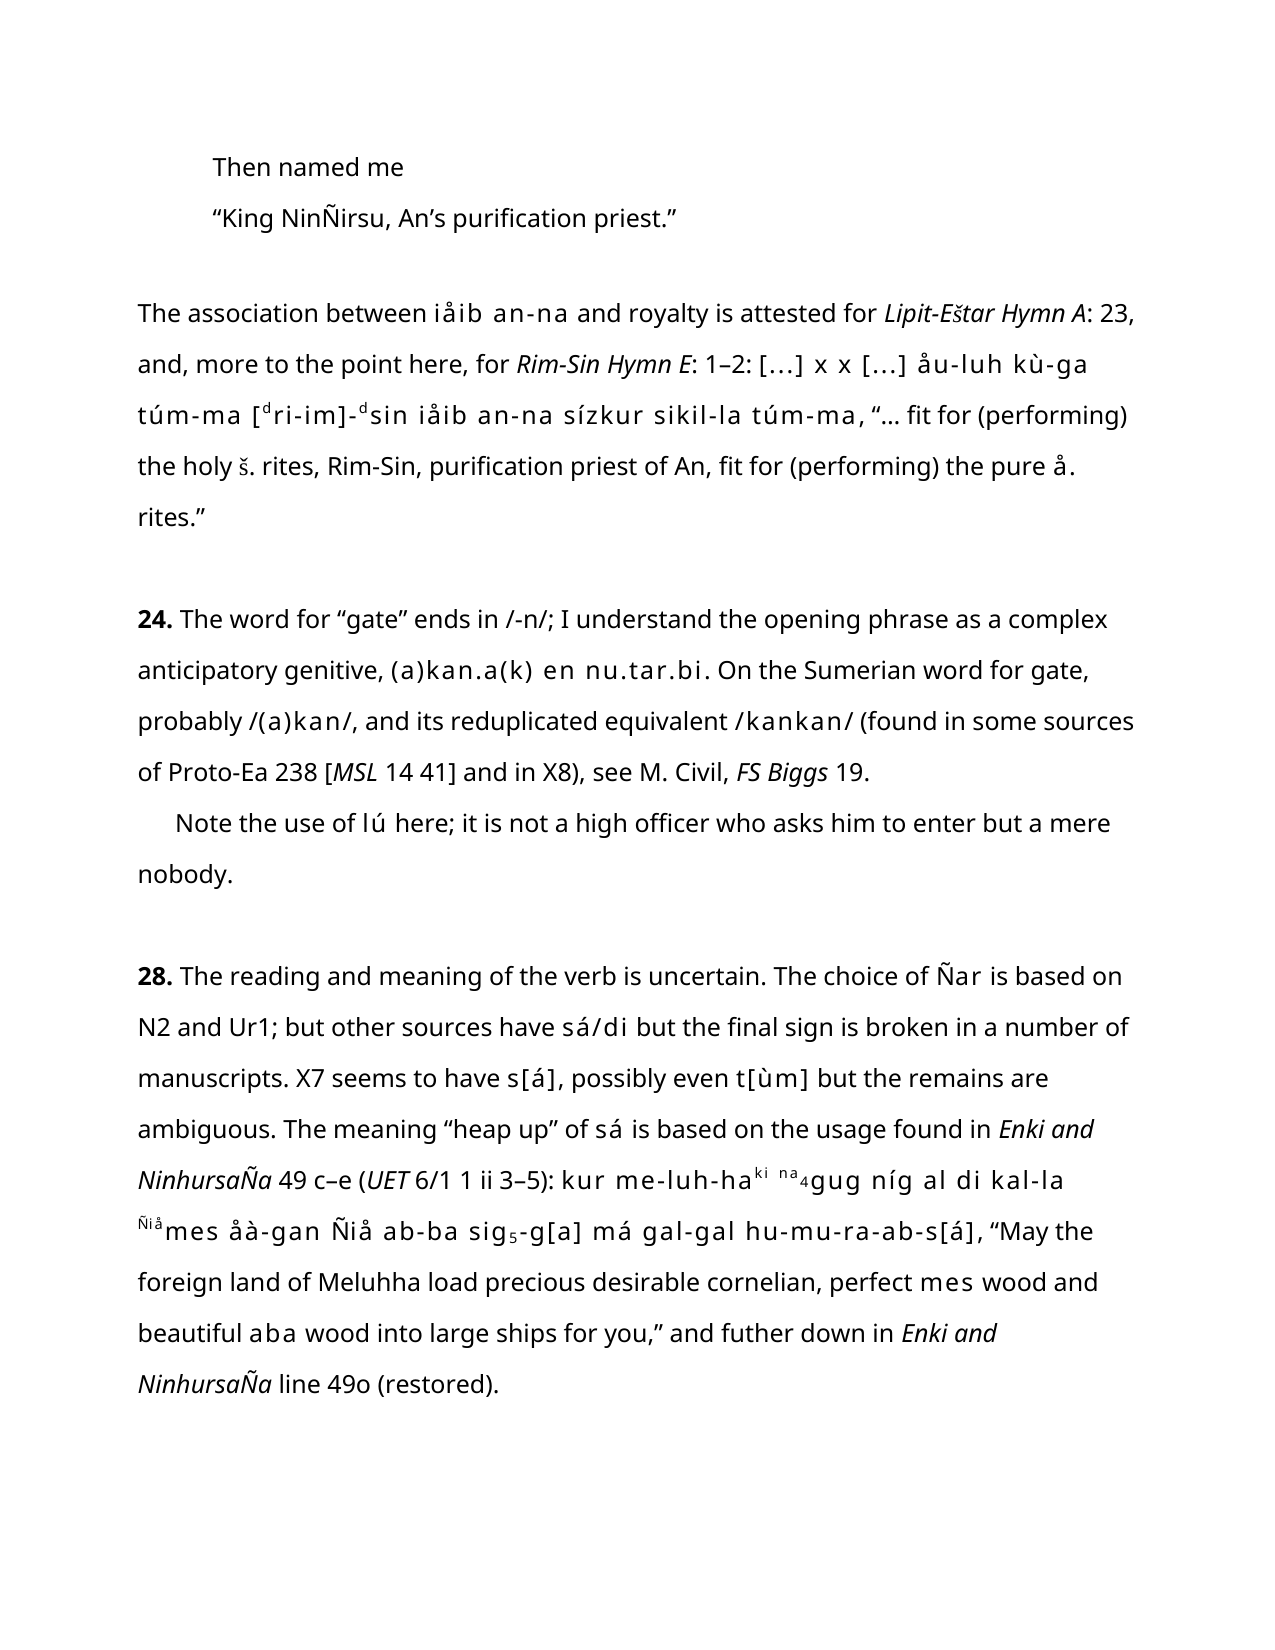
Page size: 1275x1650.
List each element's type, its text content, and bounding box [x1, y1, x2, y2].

text 28. The reading and meaning of the verb is uncertain. The choice of Ñar is based on N2 and Ur1; but other sources have sá/di but the final sign is broken in a number of manuscripts. X7 seems to have s[á], possibly even t[ùm] but the remains are ambiguous. The meaning “heap up” of sá is based on the usage found in Enki and NinhursaÑa 49 c–e (UET 6/1 1 ii 3–5): kur me-luh-haki na4gug níg al di kal-la Ñiåmes åà-gan Ñiå ab-ba sig5-g[a] má gal-gal hu-mu-ra-ab-s[á], “May the foreign land of Meluhha load precious desirable cornelian, perfect mes wood and beautiful aba wood into large ships for you,” and futher down in Enki and NinhursaÑa line 49o (restored). [137, 959, 1138, 1401]
text Then named me [212, 150, 1138, 184]
text The association between iåib an-na and royalty is attested for Lipit-Eštar Hymn A: 23, and, more to the point here, for Rim-Sin Hymn E: 1–2: [...] x x [...] åu-luh kù-ga túm-ma [dri-im]-dsin iåib an-na sízkur sikil-la túm-ma, “… fit for (performing) the holy š. rites, Rim-Sin, purification priest of An, fit for (performing) the pure å. rites.” [137, 295, 1138, 533]
text “King NinÑirsu, An’s purification priest.” [212, 201, 1138, 235]
text Note the use of lú here; it is not a high officer who asks him to enter but a mere nobody. [137, 806, 1138, 891]
text 24. The word for “gate” ends in /-n/; I understand the opening phrase as a complex anticipatory genitive, (a)kan.a(k) en nu.tar.bi. On the Sumerian word for gate, probably /(a)kan/, and its reduplicated equivalent /kankan/ (found in some sources of Proto-Ea 238 [MSL 14 41] and in X8), see M. Civil, FS Biggs 19. [137, 601, 1138, 789]
